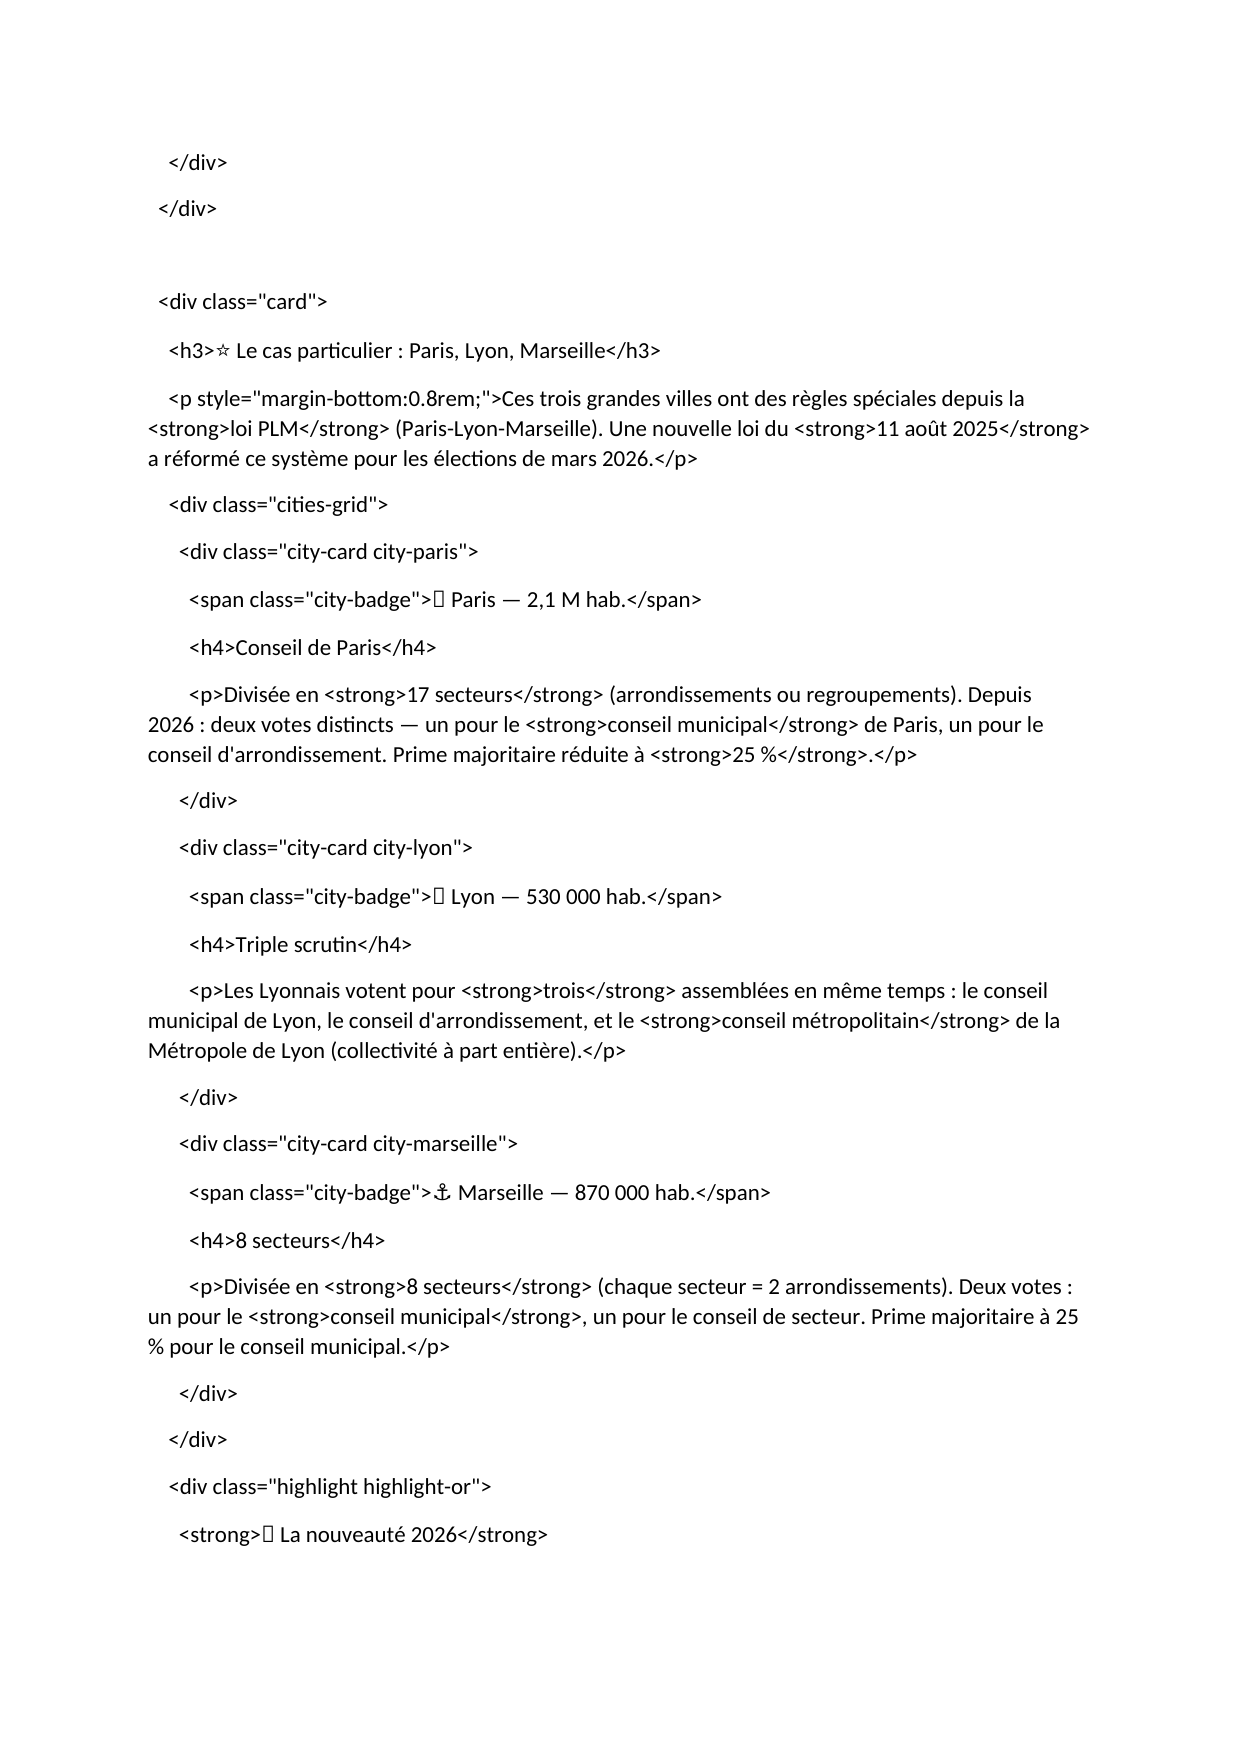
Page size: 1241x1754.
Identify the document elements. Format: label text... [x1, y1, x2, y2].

text </div> [148, 786, 1093, 814]
text <span class="city-badge">🗼 Paris — 2,1 M hab.</span> [148, 583, 1093, 615]
text <h3>⭐ Le cas particulier : Paris, Lyon, Marseille</h3> [148, 334, 1093, 365]
text <h4>Conseil de Paris</h4> [148, 633, 1093, 662]
text <strong>🔑 La nouveauté 2026</strong> [148, 1518, 1093, 1550]
text </div> [148, 1379, 1093, 1407]
text <h4>8 secteurs</h4> [148, 1226, 1093, 1254]
text <p>Divisée en <strong>8 secteurs</strong> (chaque secteur = 2 arrondissements). Deux votes : un pour le <strong>conseil municipal</strong>, un pour le conseil de secteur. Prime majoritaire à 25 % pour le conseil municipal.</p> [148, 1272, 1093, 1360]
text <div class="city-card city-lyon"> [148, 833, 1093, 861]
text </div> [148, 1083, 1093, 1111]
text <div class="city-card city-marseille"> [148, 1129, 1093, 1157]
text <span class="city-badge">🦁 Lyon — 530 000 hab.</span> [148, 879, 1093, 911]
text <div class="city-card city-paris"> [148, 537, 1093, 565]
text </div> [148, 148, 1093, 176]
text <div class="cities-grid"> [148, 490, 1093, 518]
text </div> [148, 194, 1093, 222]
text <span class="city-badge">⚓ Marseille — 870 000 hab.</span> [148, 1176, 1093, 1207]
text </div> [148, 1425, 1093, 1453]
text <p>Divisée en <strong>17 secteurs</strong> (arrondissements ou regroupements). Depuis 2026 : deux votes distincts — un pour le <strong>conseil municipal</strong> de Paris, un pour le conseil d'arrondissement. Prime majoritaire réduite à <strong>25 %</strong>.</p> [148, 680, 1093, 768]
text <p style="margin-bottom:0.8rem;">Ces trois grandes villes ont des règles spéciales depuis la <strong>loi PLM</strong> (Paris-Lyon-Marseille). Une nouvelle loi du <strong>11 août 2025</strong> a réformé ce système pour les élections de mars 2026.</p> [148, 384, 1093, 472]
text <h4>Triple scrutin</h4> [148, 930, 1093, 958]
text <p>Les Lyonnais votent pour <strong>trois</strong> assemblées en même temps : le conseil municipal de Lyon, le conseil d'arrondissement, et le <strong>conseil métropolitain</strong> de la Métropole de Lyon (collectivité à part entière).</p> [148, 976, 1093, 1064]
text <div class="highlight highlight-or"> [148, 1472, 1093, 1500]
text <div class="card"> [148, 287, 1093, 315]
